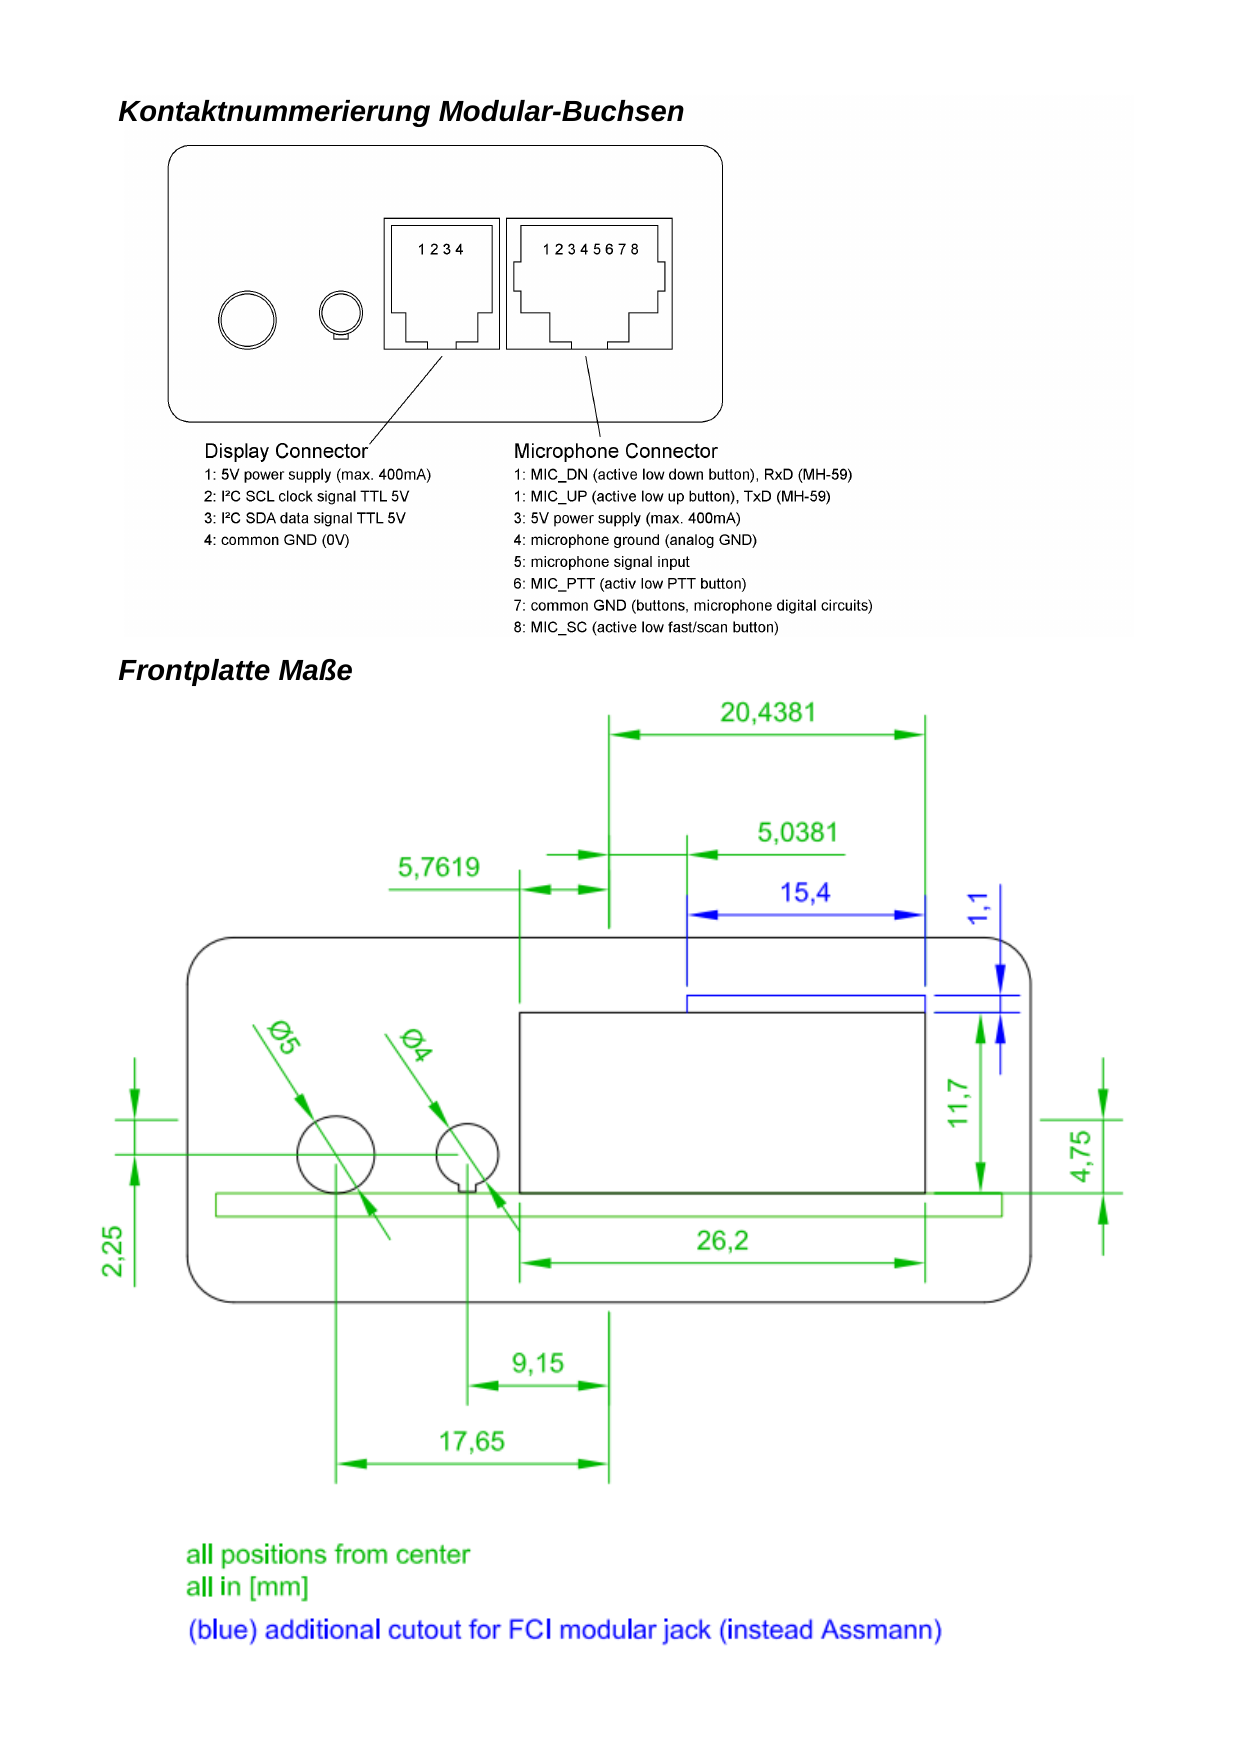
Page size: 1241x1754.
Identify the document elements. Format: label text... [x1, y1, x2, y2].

subtitle Kontaktnummerierung Modular-Buchsen [118, 94, 1122, 128]
picture [98, 95, 1139, 1661]
